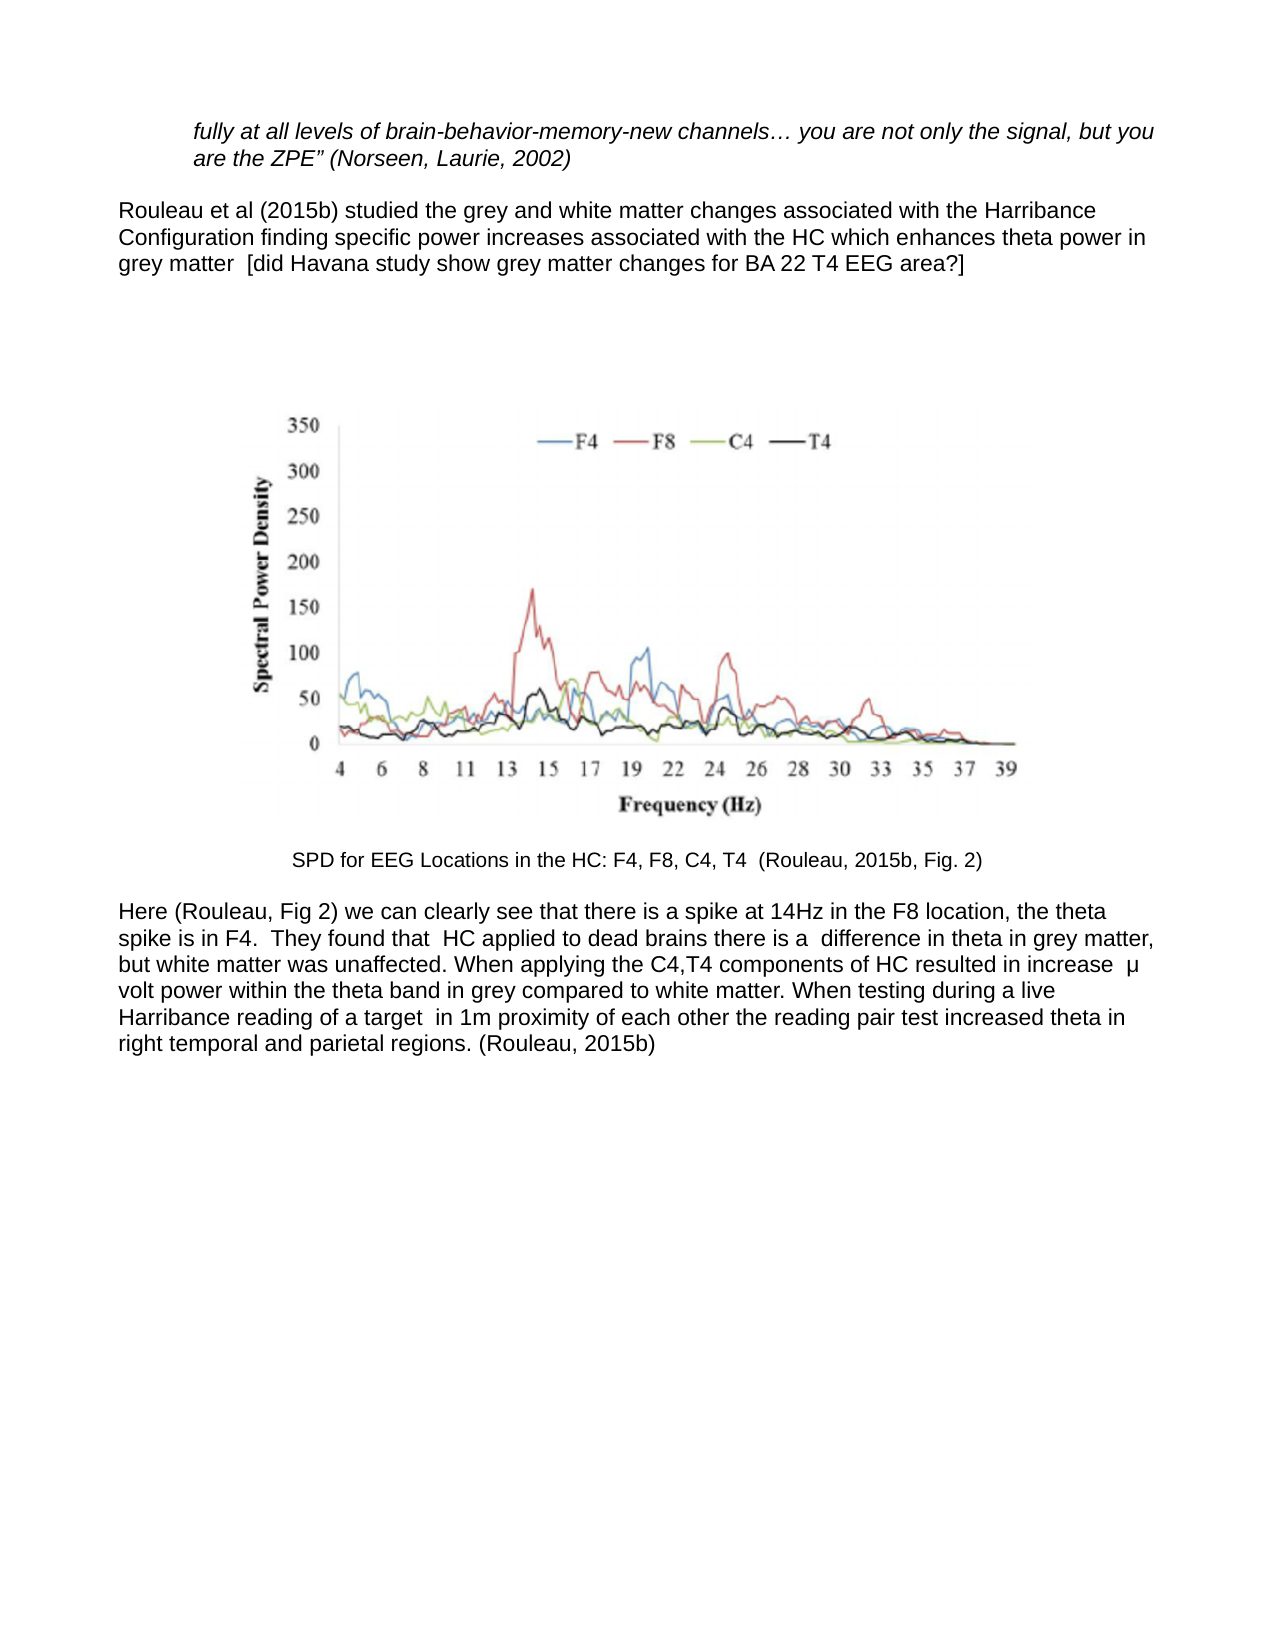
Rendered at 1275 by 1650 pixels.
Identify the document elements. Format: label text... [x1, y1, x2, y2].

text fully at all levels of brain-behavior-memory-new channels… you are not only the signal, but you are the ZPE” (Norseen, Laurie, 2002) [193, 118, 1157, 171]
picture [239, 408, 1036, 822]
text Here (Rouleau, Fig 2) we can clearly see that there is a spike at 14Hz in the F8 location, the theta spike is in F4. They found that HC applied to dead brains there is a difference in theta in grey matter, but white matter was unaffected. When applying the C4,T4 components of HC resulted in increase μ volt power within the theta band in grey compared to white matter. When testing during a live Harribance reading of a target in 1m proximity of each other the reading pair test increased theta in right temporal and parietal regions. (Rouleau, 2015b) [118, 898, 1157, 1056]
text Rouleau et al (2015b) studied the grey and white matter changes associated with the Harribance Configuration finding specific power increases associated with the HC which enhances theta power in grey matter [did Havana study show grey matter changes for BA 22 T4 EEG area?] [118, 197, 1157, 276]
text SPD for EEG Locations in the HC: F4, F8, C4, T4 (Rouleau, 2015b, Fig. 2) [118, 848, 1157, 872]
